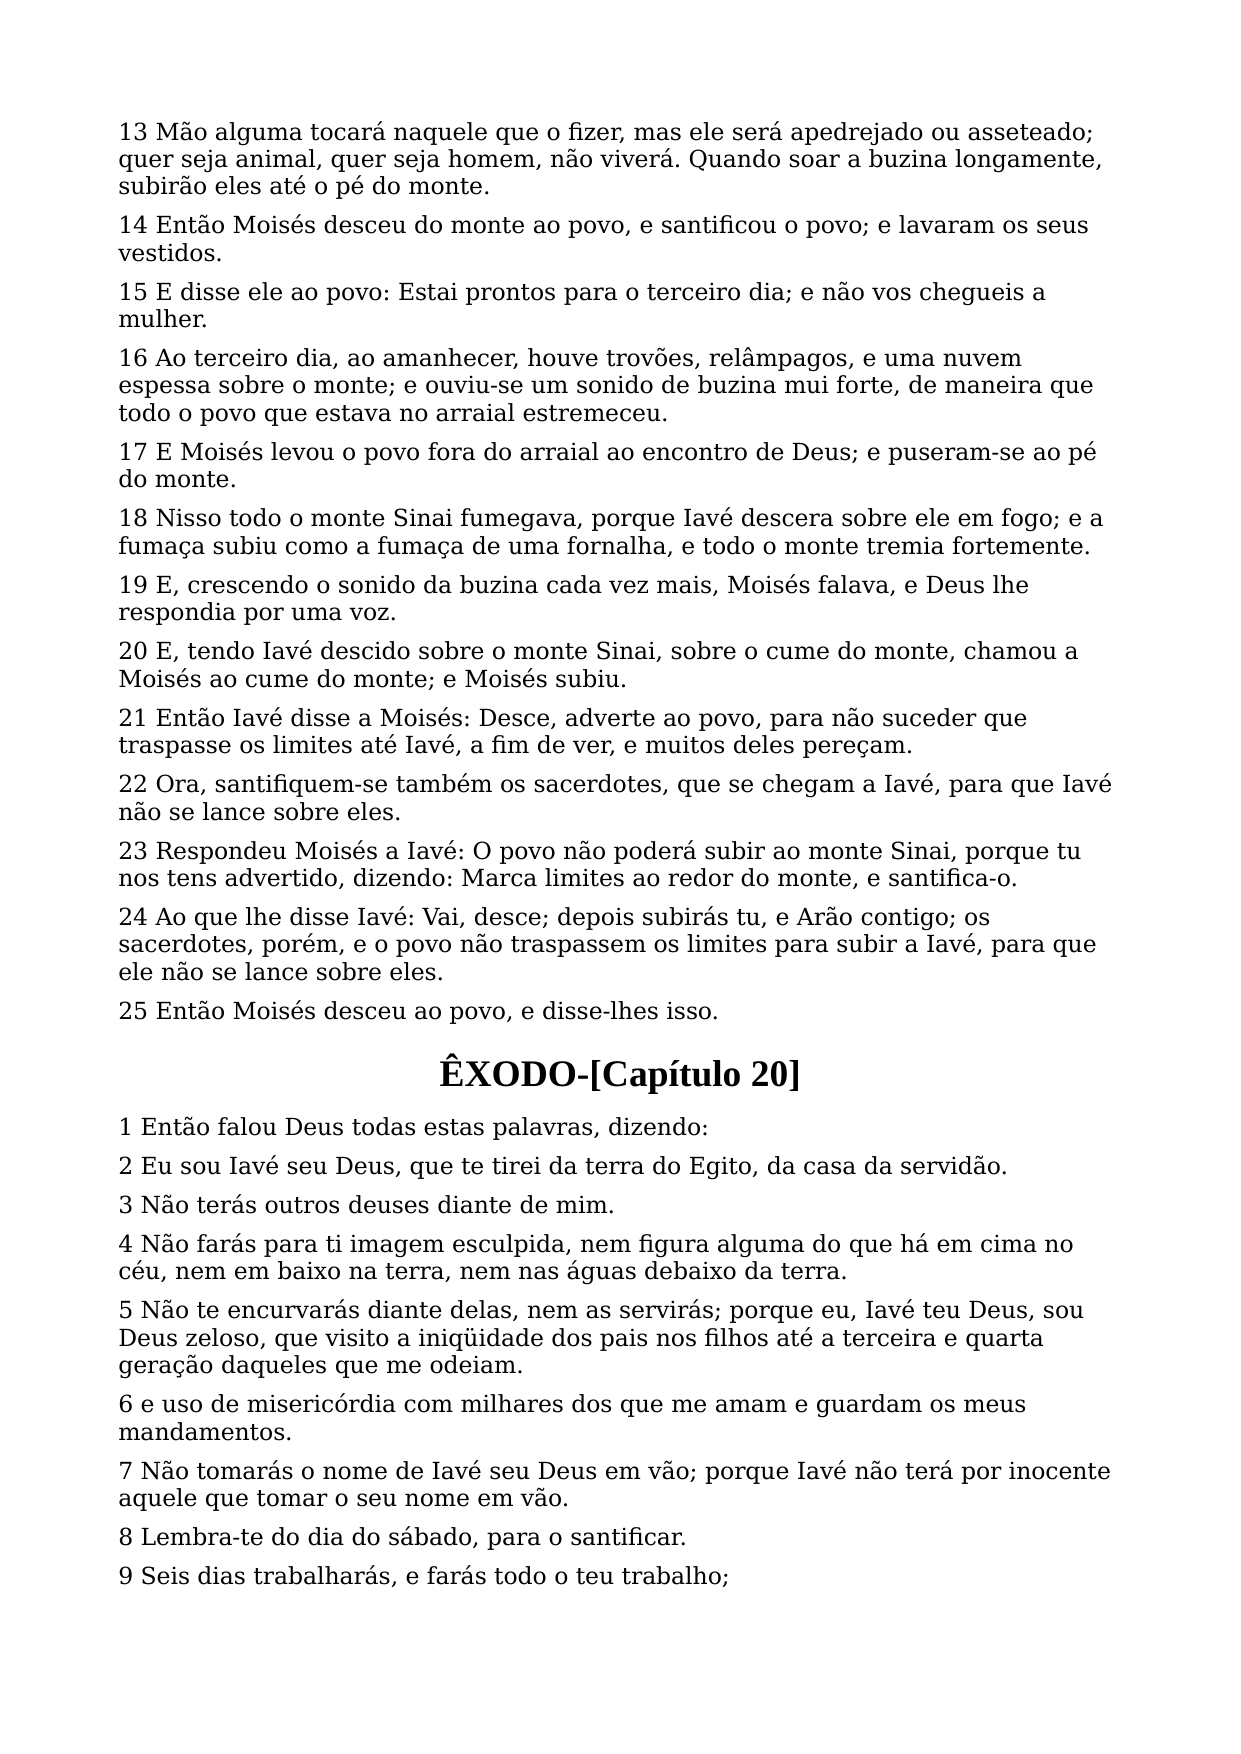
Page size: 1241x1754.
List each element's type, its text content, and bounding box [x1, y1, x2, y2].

subtitle ÊXODO-[Capítulo 20] [118, 1052, 1122, 1095]
text 3 Não terás outros deuses diante de mim. [118, 1191, 1122, 1219]
text 22 Ora, santifiquem-se também os sacerdotes, que se chegam a Iavé, para que Iavé não se lance sobre eles. [118, 771, 1122, 825]
text 21 Então Iavé disse a Moisés: Desce, adverte ao povo, para não suceder que traspasse os limites até Iavé, a fim de ver, e muitos deles pereçam. [118, 704, 1122, 759]
text 17 E Moisés levou o povo fora do arraial ao encontro de Deus; e puseram-se ao pé do monte. [118, 438, 1122, 493]
text 9 Seis dias trabalharás, e farás todo o teu trabalho; [118, 1563, 1122, 1590]
text 15 E disse ele ao povo: Estai prontos para o terceiro dia; e não vos chegueis a mulher. [118, 278, 1122, 333]
text 14 Então Moisés desceu do monte ao povo, e santificou o povo; e lavaram os seus vestidos. [118, 212, 1122, 266]
text 24 Ao que lhe disse Iavé: Vai, desce; depois subirás tu, e Arão contigo; os sacerdotes, porém, e o povo não traspassem os limites para subir a Iavé, para que ele não se lance sobre eles. [118, 904, 1122, 986]
text 4 Não farás para ti imagem esculpida, nem figura alguma do que há em cima no céu, nem em baixo na terra, nem nas águas debaixo da terra. [118, 1231, 1122, 1285]
text 7 Não tomarás o nome de Iavé seu Deus em vão; porque Iavé não terá por inocente aquele que tomar o seu nome em vão. [118, 1457, 1122, 1512]
text 20 E, tendo Iavé descido sobre o monte Sinai, sobre o cume do monte, chamou a Moisés ao cume do monte; e Moisés subiu. [118, 638, 1122, 692]
text 1 Então falou Deus todas estas palavras, dizendo: [118, 1113, 1122, 1140]
text 16 Ao terceiro dia, ao amanhecer, houve trovões, relâmpagos, e uma nuvem espessa sobre o monte; e ouviu-se um sonido de buzina mui forte, de maneira que todo o povo que estava no arraial estremeceu. [118, 345, 1122, 427]
text 2 Eu sou Iavé seu Deus, que te tirei da terra do Egito, da casa da servidão. [118, 1152, 1122, 1179]
text 5 Não te encurvarás diante delas, nem as servirás; porque eu, Iavé teu Deus, sou Deus zeloso, que visito a iniqüidade dos pais nos filhos até a terceira e quarta geração daqueles que me odeiam. [118, 1297, 1122, 1379]
text 19 E, crescendo o sonido da buzina cada vez mais, Moisés falava, e Deus lhe respondia por uma voz. [118, 571, 1122, 626]
text 13 Mão alguma tocará naquele que o fizer, mas ele será apedrejado ou asseteado; quer seja animal, quer seja homem, não viverá. Quando soar a buzina longamente, subirão eles até o pé do monte. [118, 118, 1122, 200]
text 23 Respondeu Moisés a Iavé: O povo não poderá subir ao monte Sinai, porque tu nos tens advertido, dizendo: Marca limites ao redor do monte, e santifica-o. [118, 837, 1122, 892]
text 6 e uso de misericórdia com milhares dos que me amam e guardam os meus mandamentos. [118, 1391, 1122, 1445]
text 25 Então Moisés desceu ao povo, e disse-lhes isso. [118, 997, 1122, 1025]
text 8 Lembra-te do dia do sábado, para o santificar. [118, 1524, 1122, 1551]
text 18 Nisso todo o monte Sinai fumegava, porque Iavé descera sobre ele em fogo; e a fumaça subiu como a fumaça de uma fornalha, e todo o monte tremia fortemente. [118, 505, 1122, 559]
